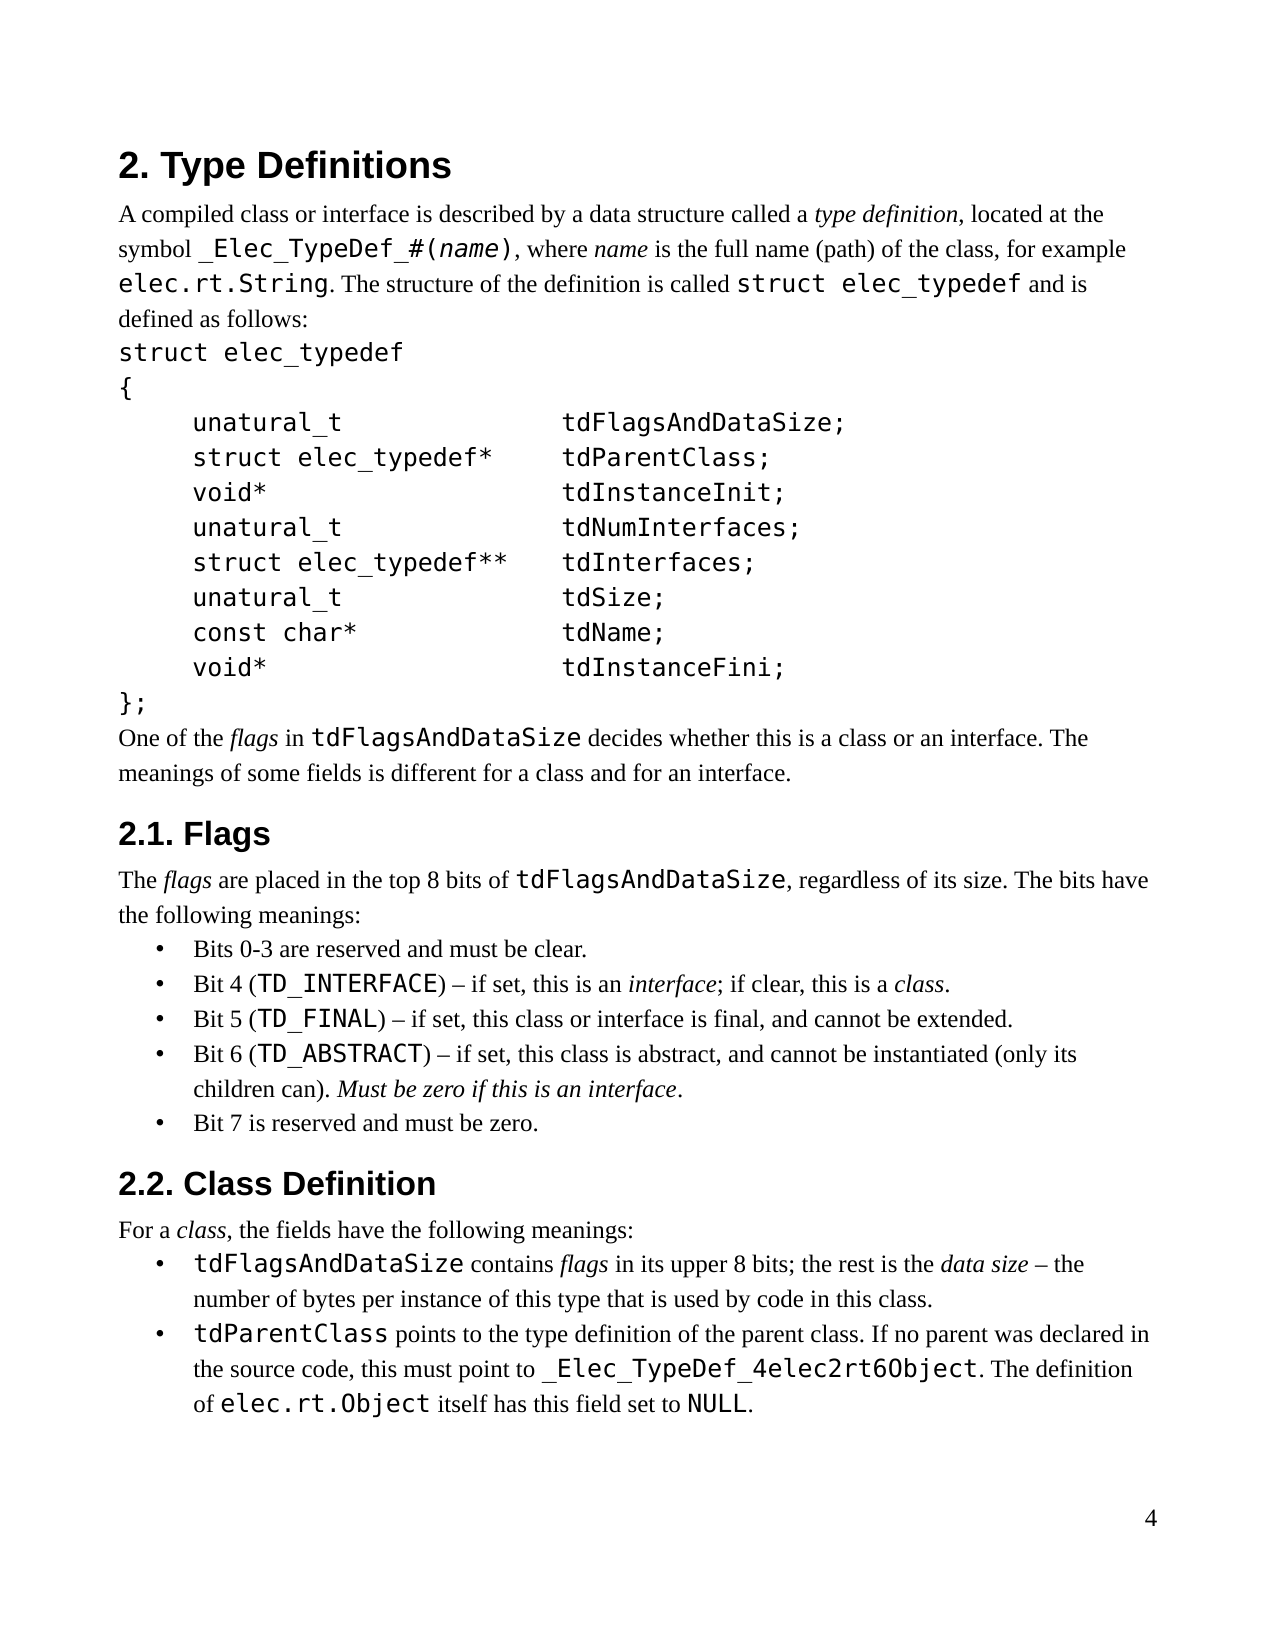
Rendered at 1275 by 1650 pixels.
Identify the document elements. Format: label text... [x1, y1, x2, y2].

text A compiled class or interface is described by a data structure called a type definition, located at the symbol _Elec_TypeDef_#(name), where name is the full name (path) of the class, for example elec.rt.String. The structure of the definition is called struct elec_typedef and is defined as follows: [118, 199, 1157, 333]
subtitle 2.1. Flags [118, 814, 1157, 852]
list tdParentClass points to the type definition of the parent class. If no parent was declared in the source code, this must point to _Elec_TypeDef_4elec2rt6Object. The definition of elec.rt.Object itself has this field set to NULL. [156, 1319, 1157, 1418]
text { [118, 373, 1157, 403]
list Bit 6 (TD_ABSTRACT) – if set, this class is abstract, and cannot be instantiated (only its children can). Must be zero if this is an interface. [156, 1039, 1157, 1103]
text const char* tdName; [118, 618, 1157, 648]
text }; [118, 688, 1157, 718]
text The flags are placed in the top 8 bits of tdFlagsAndDataSize, regardless of its size. The bits have the following meanings: [118, 865, 1157, 929]
text struct elec_typedef** tdInterfaces; [118, 548, 1157, 578]
list tdFlagsAndDataSize contains flags in its upper 8 bits; the rest is the data size – the number of bytes per instance of this type that is used by code in this class. [156, 1249, 1157, 1313]
text struct elec_typedef* tdParentClass; [118, 443, 1157, 473]
list Bit 4 (TD_INTERFACE) – if set, this is an interface; if clear, this is a class. [156, 969, 1157, 998]
text struct elec_typedef [118, 338, 1157, 368]
text unatural_t tdSize; [118, 583, 1157, 613]
text void* tdInstanceInit; [118, 478, 1157, 508]
subtitle 2. Type Definitions [118, 143, 1157, 187]
subtitle 2.2. Class Definition [118, 1164, 1157, 1202]
text void* tdInstanceFini; [118, 653, 1157, 683]
list Bits 0-3 are reserved and must be clear. [156, 934, 1157, 963]
text For a class, the fields have the following meanings: [118, 1215, 1157, 1244]
text One of the flags in tdFlagsAndDataSize decides whether this is a class or an interface. The meanings of some fields is different for a class and for an interface. [118, 723, 1157, 787]
list Bit 7 is reserved and must be zero. [156, 1108, 1157, 1137]
text unatural_t tdNumInterfaces; [118, 513, 1157, 543]
text unatural_t tdFlagsAndDataSize; [118, 408, 1157, 438]
list Bit 5 (TD_FINAL) – if set, this class or interface is final, and cannot be extended. [156, 1004, 1157, 1033]
